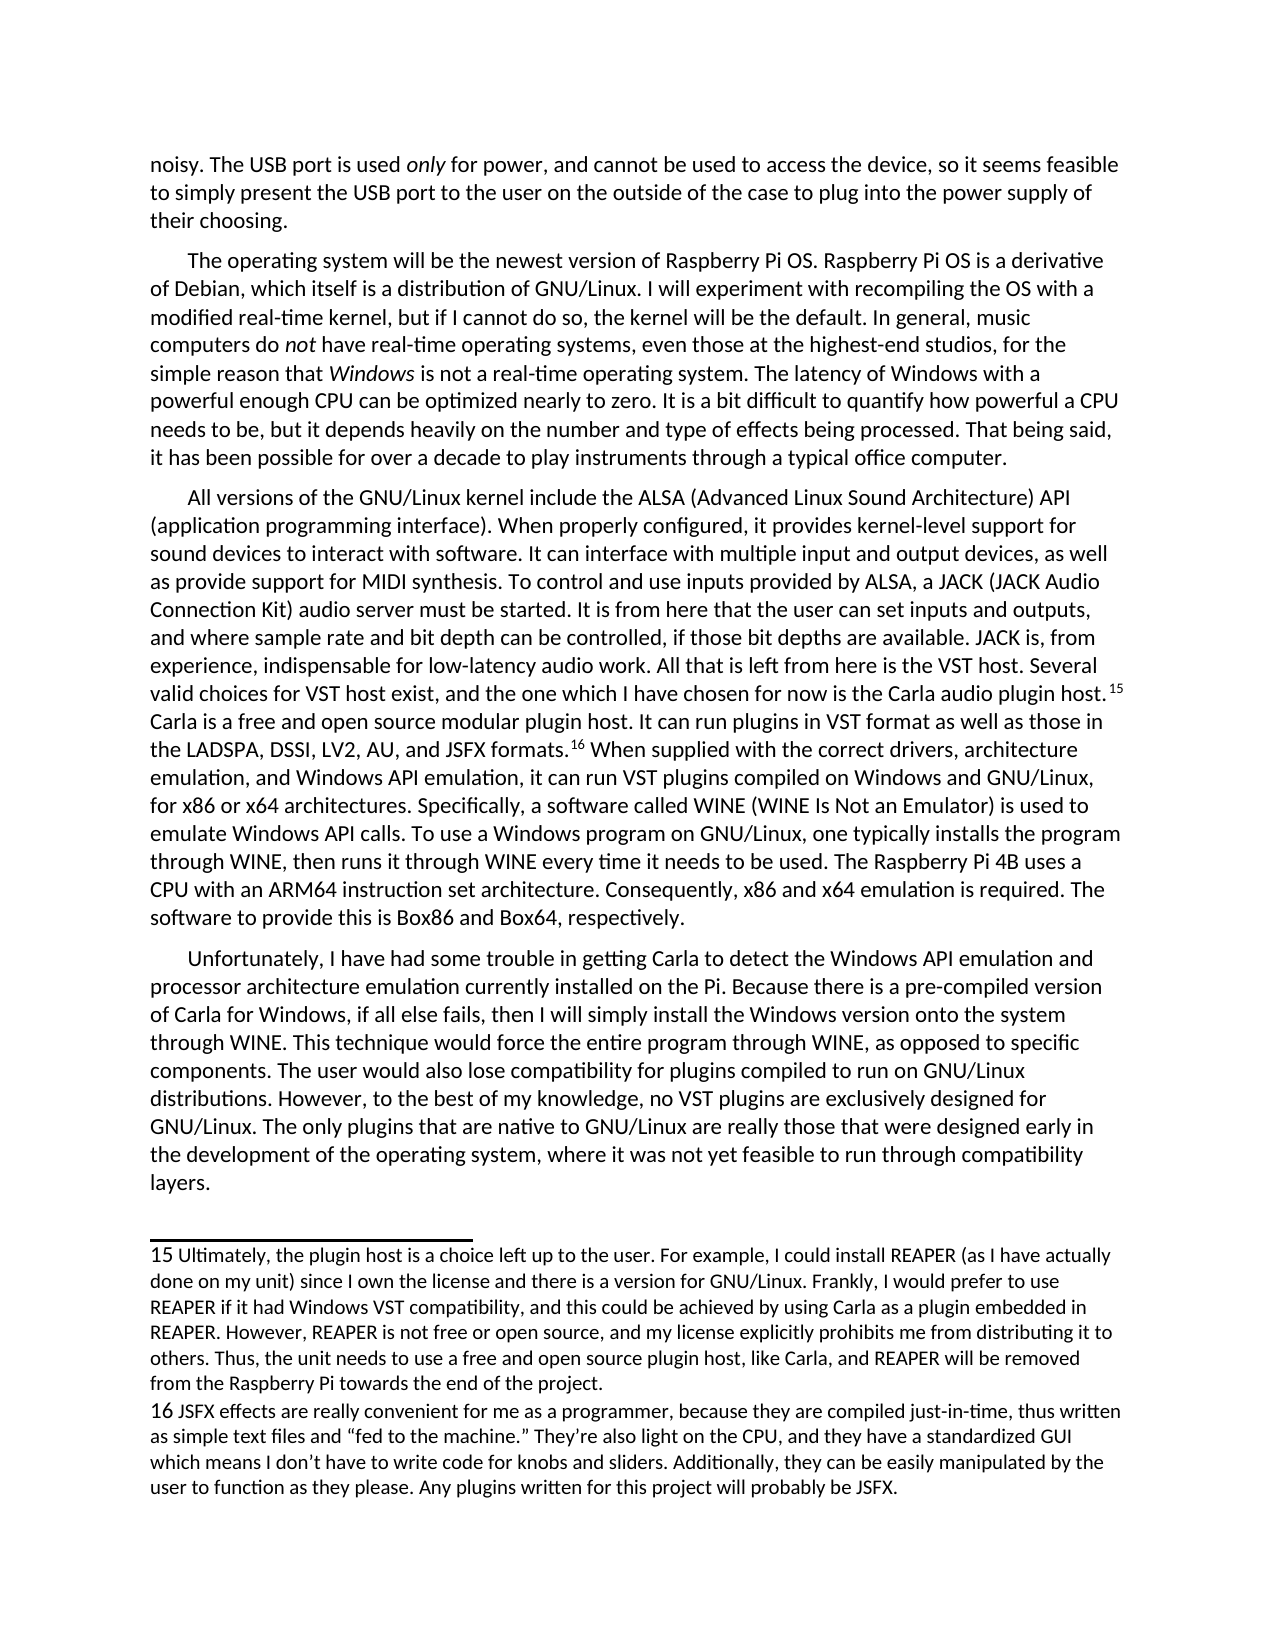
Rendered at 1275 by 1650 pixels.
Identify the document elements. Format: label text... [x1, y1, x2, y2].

text Ultimately, the plugin host is a choice left up to the user. For example, I could install REAPER (as I have actually done on my unit) since I own the license and there is a version for GNU/Linux. Frankly, I would prefer to use REAPER if it had Windows VST compatibility, and this could be achieved by using Carla as a plugin embedded in REAPER. However, REAPER is not free or open source, and my license explicitly prohibits me from distributing it to others. Thus, the unit needs to use a free and open source plugin host, like Carla, and REAPER will be removed from the Raspberry Pi towards the end of the project. [150, 1241, 1125, 1396]
text JSFX effects are really convenient for me as a programmer, because they are compiled just-in-time, thus written as simple text files and “fed to the machine.” They’re also light on the CPU, and they have a standardized GUI which means I don’t have to write code for knobs and sliders. Additionally, they can be easily manipulated by the user to function as they please. Any plugins written for this project will probably be JSFX. [150, 1396, 1125, 1500]
text noisy. The USB port is used only for power, and cannot be used to access the device, so it seems feasible to simply present the USB port to the user on the outside of the case to plug into the power supply of their choosing. [150, 150, 1125, 234]
text The operating system will be the newest version of Raspberry Pi OS. Raspberry Pi OS is a derivative of Debian, which itself is a distribution of GNU/Linux. I will experiment with recompiling the OS with a modified real-time kernel, but if I cannot do so, the kernel will be the default. In general, music computers do not have real-time operating systems, even those at the highest-end studios, for the simple reason that Windows is not a real-time operating system. The latency of Windows with a powerful enough CPU can be optimized nearly to zero. It is a bit difficult to quantify how powerful a CPU needs to be, but it depends heavily on the number and type of effects being processed. That being said, it has been possible for over a decade to play instruments through a typical office computer. [150, 247, 1125, 471]
text Unfortunately, I have had some trouble in getting Carla to detect the Windows API emulation and processor architecture emulation currently installed on the Pi. Because there is a pre-compiled version of Carla for Windows, if all else fails, then I will simply install the Windows version onto the system through WINE. This technique would force the entire program through WINE, as opposed to specific components. The user would also lose compatibility for plugins compiled to run on GNU/Linux distributions. However, to the best of my knowledge, no VST plugins are exclusively designed for GNU/Linux. The only plugins that are native to GNU/Linux are really those that were designed early in the development of the operating system, where it was not yet feasible to run through compatibility layers. [150, 944, 1125, 1196]
text All versions of the GNU/Linux kernel include the ALSA (Advanced Linux Sound Architecture) API (application programming interface). When properly configured, it provides kernel-level support for sound devices to interact with software. It can interface with multiple input and output devices, as well as provide support for MIDI synthesis. To control and use inputs provided by ALSA, a JACK (JACK Audio Connection Kit) audio server must be started. It is from here that the user can set inputs and outputs, and where sample rate and bit depth can be controlled, if those bit depths are available. JACK is, from experience, indispensable for low-latency audio work. All that is left from here is the VST host. Several valid choices for VST host exist, and the one which I have chosen for now is the Carla audio plugin host. Carla is a free and open source modular plugin host. It can run plugins in VST format as well as those in the LADSPA, DSSI, LV2, AU, and JSFX formats. When supplied with the correct drivers, architecture emulation, and Windows API emulation, it can run VST plugins compiled on Windows and GNU/Linux, for x86 or x64 architectures. Specifically, a software called WINE (WINE Is Not an Emulator) is used to emulate Windows API calls. To use a Windows program on GNU/Linux, one typically installs the program through WINE, then runs it through WINE every time it needs to be used. The Raspberry Pi 4B uses a CPU with an ARM64 instruction set architecture. Consequently, x86 and x64 emulation is required. The software to provide this is Box86 and Box64, respectively. [150, 483, 1125, 932]
